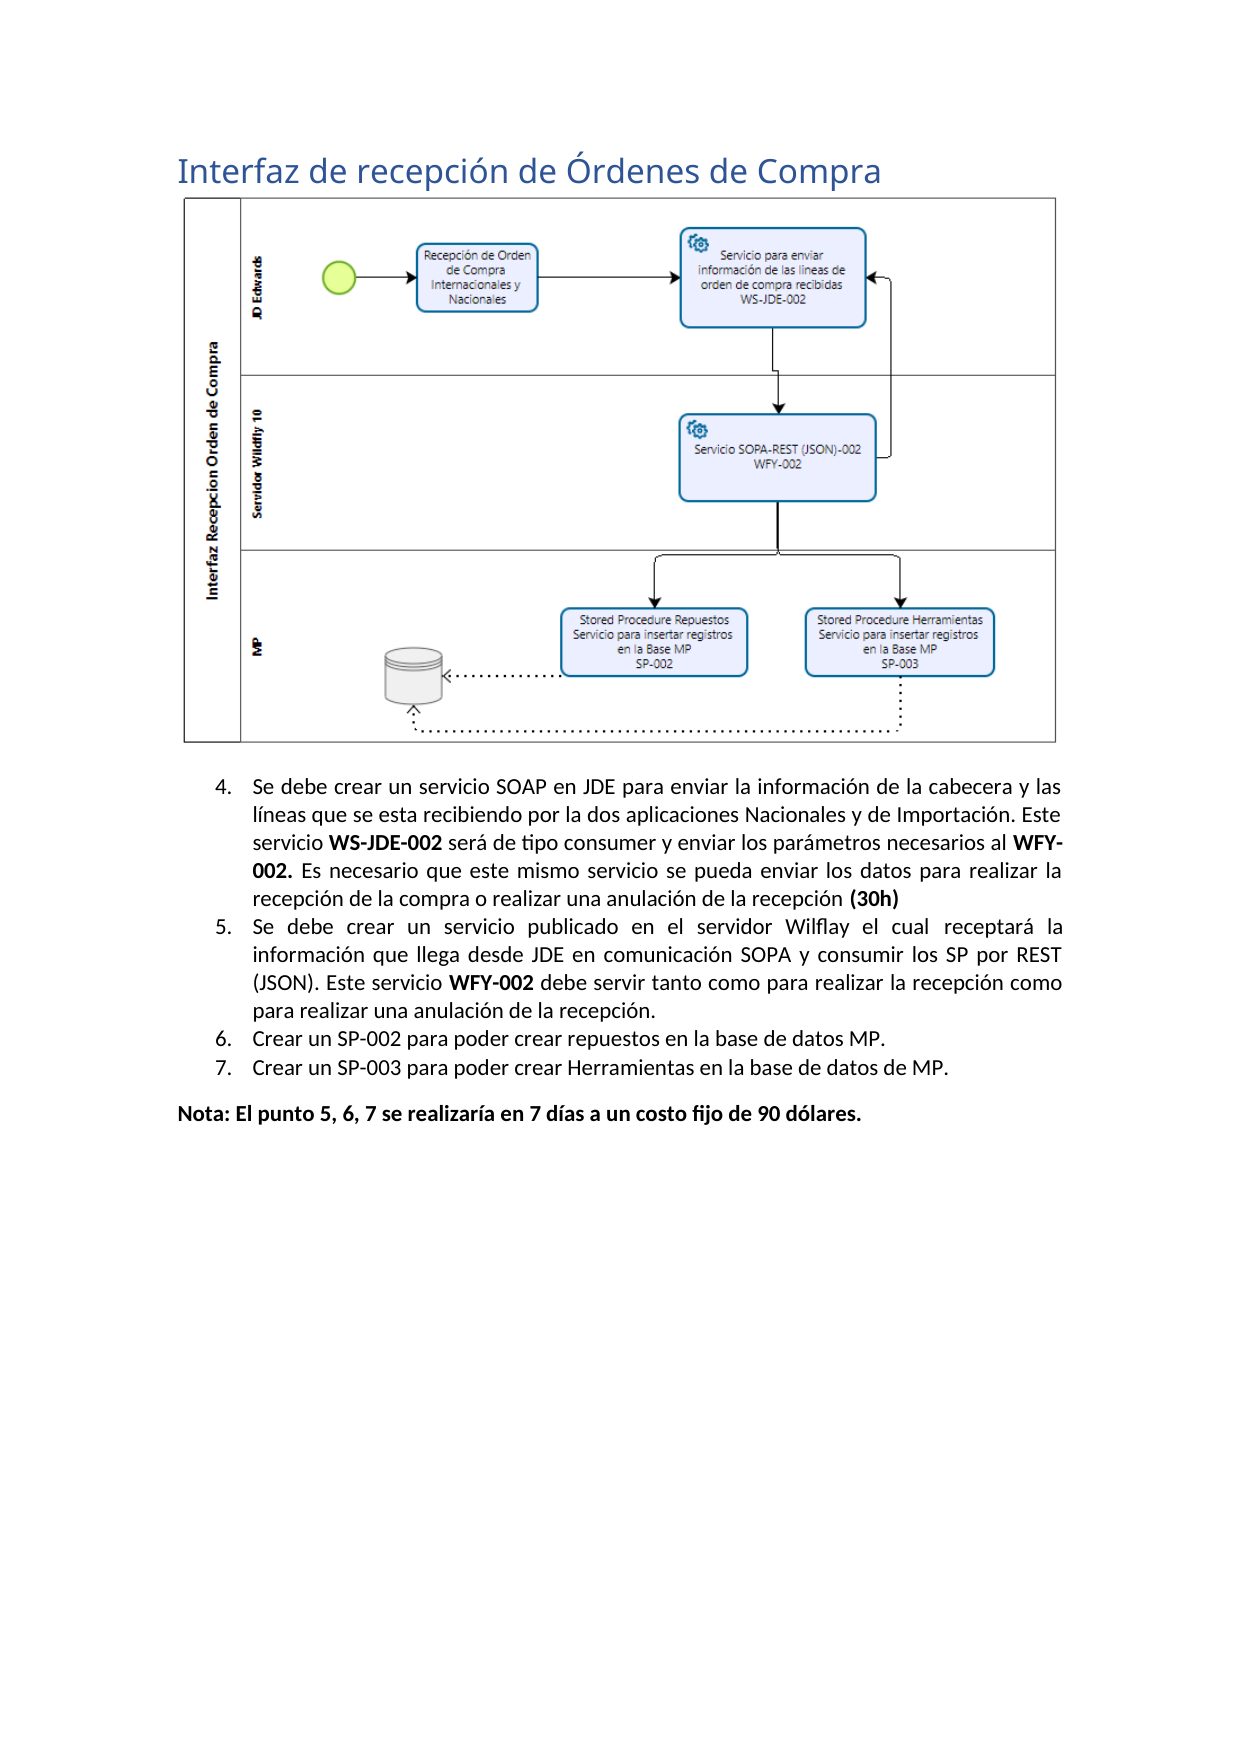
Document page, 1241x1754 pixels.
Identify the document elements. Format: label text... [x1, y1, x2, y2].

list Se debe crear un servicio SOAP en JDE para enviar la información de la cabecera y las líneas que se esta recibiendo por la dos aplicaciones Nacionales y de Importación. Este servicio WS-JDE-002 será de tipo consumer y enviar los parámetros necesarios al WFY-002. Es necesario que este mismo servicio se pueda enviar los datos para realizar la recepción de la compra o realizar una anulación de la recepción (30h) [215, 772, 1063, 912]
list Se debe crear un servicio publicado en el servidor Wilflay el cual receptará la información que llega desde JDE en comunicación SOPA y consumir los SP por REST (JSON). Este servicio WFY-002 debe servir tanto como para realizar la recepción como para realizar una anulación de la recepción. [215, 912, 1063, 1024]
list Crear un SP-002 para poder crear repuestos en la base de datos MP. [215, 1024, 1063, 1053]
text Nota: El punto 5, 6, 7 se realizaría en 7 días a un costo fijo de 90 dólares. [177, 1099, 1063, 1127]
picture [177, 193, 1063, 754]
subtitle Interfaz de recepción de Órdenes de Compra [177, 148, 1063, 193]
list Crear un SP-003 para poder crear Herramientas en la base de datos de MP. [215, 1053, 1063, 1081]
